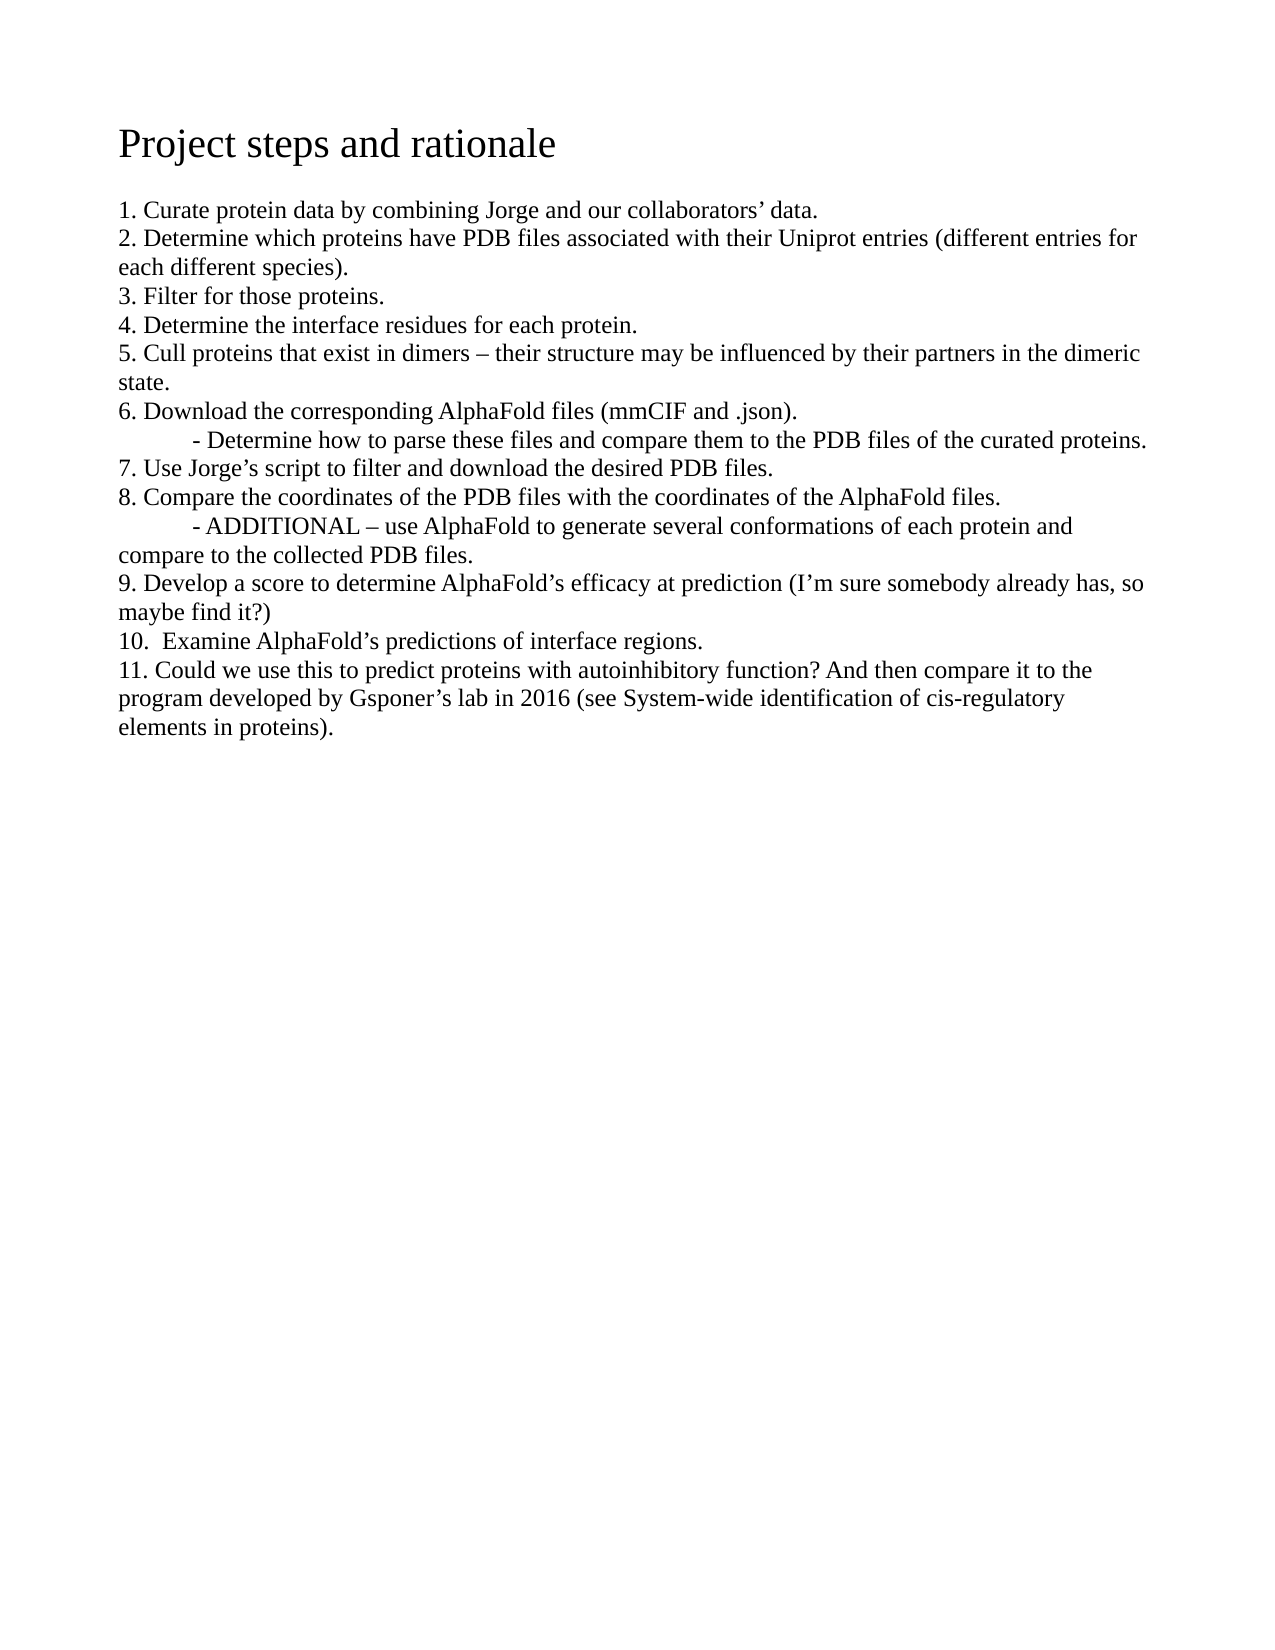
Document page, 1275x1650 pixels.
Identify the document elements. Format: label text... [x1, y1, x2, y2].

text 7. Use Jorge’s script to filter and download the desired PDB files. [118, 453, 1157, 482]
text 4. Determine the interface residues for each protein. [118, 310, 1157, 338]
text 5. Cull proteins that exist in dimers – their structure may be influenced by their partners in the dimeric state. [118, 338, 1157, 396]
text 1. Curate protein data by combining Jorge and our collaborators’ data. [118, 195, 1157, 223]
text 2. Determine which proteins have PDB files associated with their Uniprot entries (different entries for each different species). [118, 223, 1157, 281]
text 8. Compare the coordinates of the PDB files with the coordinates of the AlphaFold files. [118, 482, 1157, 511]
text 10. Examine AlphaFold’s predictions of interface regions. [118, 626, 1157, 655]
text Project steps and rationale [118, 118, 1157, 166]
text 11. Could we use this to predict proteins with autoinhibitory function? And then compare it to the program developed by Gsponer’s lab in 2016 (see System-wide identification of cis-regulatory elements in proteins). [118, 655, 1157, 741]
text 3. Filter for those proteins. [118, 281, 1157, 310]
text 6. Download the corresponding AlphaFold files (mmCIF and .json). [118, 396, 1157, 425]
text 9. Develop a score to determine AlphaFold’s efficacy at prediction (I’m sure somebody already has, so maybe find it?) [118, 568, 1157, 626]
text - Determine how to parse these files and compare them to the PDB files of the curated proteins. [118, 425, 1157, 453]
text - ADDITIONAL – use AlphaFold to generate several conformations of each protein and compare to the collected PDB files. [118, 511, 1157, 568]
